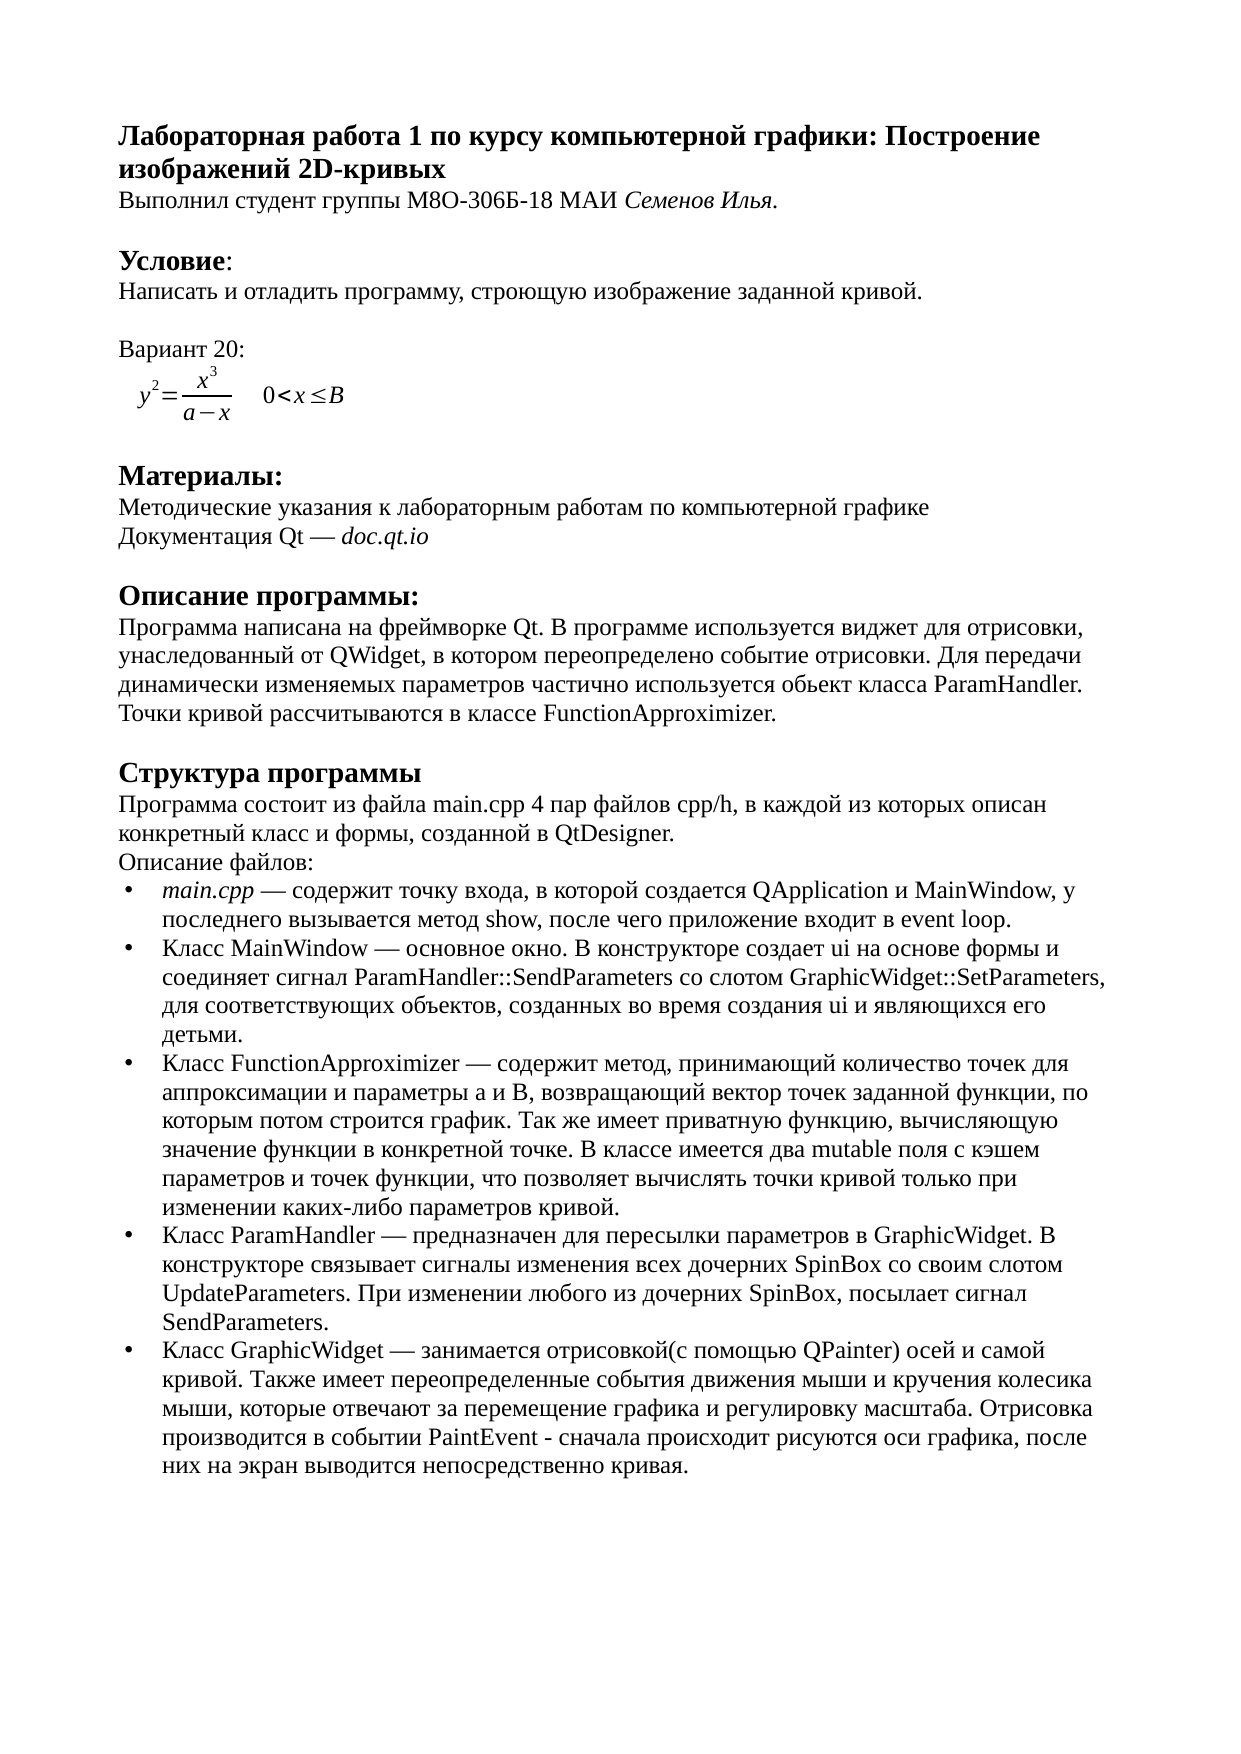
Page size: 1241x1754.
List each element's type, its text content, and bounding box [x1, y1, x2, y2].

text Материалы: [118, 458, 1122, 492]
list main.cpp — содержит точку входа, в которой создается QApplication и MainWindow, у последнего вызывается метод show, после чего приложение входит в event loop. [124, 875, 1122, 933]
list Класс ParamHandler — предназначен для пересылки параметров в GraphicWidget. В конструкторе связывает сигналы изменения всех дочерних SpinBox со своим слотом UpdateParameters. При изменении любого из дочерних SpinBox, посылает сигнал SendParameters. [124, 1220, 1122, 1335]
text Программа написана на фреймворке Qt. В программе используется виджет для отрисовки, унаследованный от QWidget, в котором переопределено событие отрисовки. Для передачи динамически изменяемых параметров частично используется обьект класса ParamHandler. Точки кривой рассчитываются в классе FunctionApproximizer. [118, 612, 1122, 727]
text Выполнил студент группы М8О-306Б-18 МАИ Семенов Илья. [118, 185, 1122, 214]
list Класс FunctionApproximizer — содержит метод, принимающий количество точек для аппроксимации и параметры a и B, возвращающий вектор точек заданной функции, по которым потом строится график. Так же имеет приватную функцию, вычисляющую значение функции в конкретной точке. В классе имеется два mutable поля с кэшем параметров и точек функции, что позволяет вычислять точки кривой только при изменении каких-либо параметров кривой. [124, 1048, 1122, 1220]
text Вариант 20: [118, 334, 1122, 362]
text Лабораторная работа 1 по курсу компьютерной графики: Построение изображений 2D-кривых [118, 118, 1122, 185]
text Условие: [118, 243, 1122, 276]
list Класс MainWindow — основное окно. В конструкторе создает ui на основе формы и соединяет сигнал ParamHandler::SendParameters со слотом GraphicWidget::SetParameters, для соответствующих объектов, созданных во время создания ui и являющихся его детьми. [124, 933, 1122, 1048]
text Документация Qt — doc.qt.io [118, 521, 1122, 549]
text Описание файлов: [118, 847, 1122, 875]
text Написать и отладить программу, строющую изображение заданной кривой. [118, 276, 1122, 305]
text Описание программы: [118, 578, 1122, 612]
list Класс GraphicWidget — занимается отрисовкой(с помощью QPainter) осей и самой кривой. Также имеет переопределенные события движения мыши и кручения колесика мыши, которые отвечают за перемещение графика и регулировку масштаба. Отрисовка производится в событии PaintEvent - сначала происходит рисуются оси графика, после них на экран выводится непосредственно кривая. [124, 1335, 1122, 1479]
text Методические указания к лабораторным работам по компьютерной графике [118, 492, 1122, 521]
text Структура программы [118, 756, 1122, 789]
text Программа состоит из файла main.cpp 4 пар файлов cpp/h, в каждой из которых описан конкретный класс и формы, созданной в QtDesigner. [118, 789, 1122, 847]
